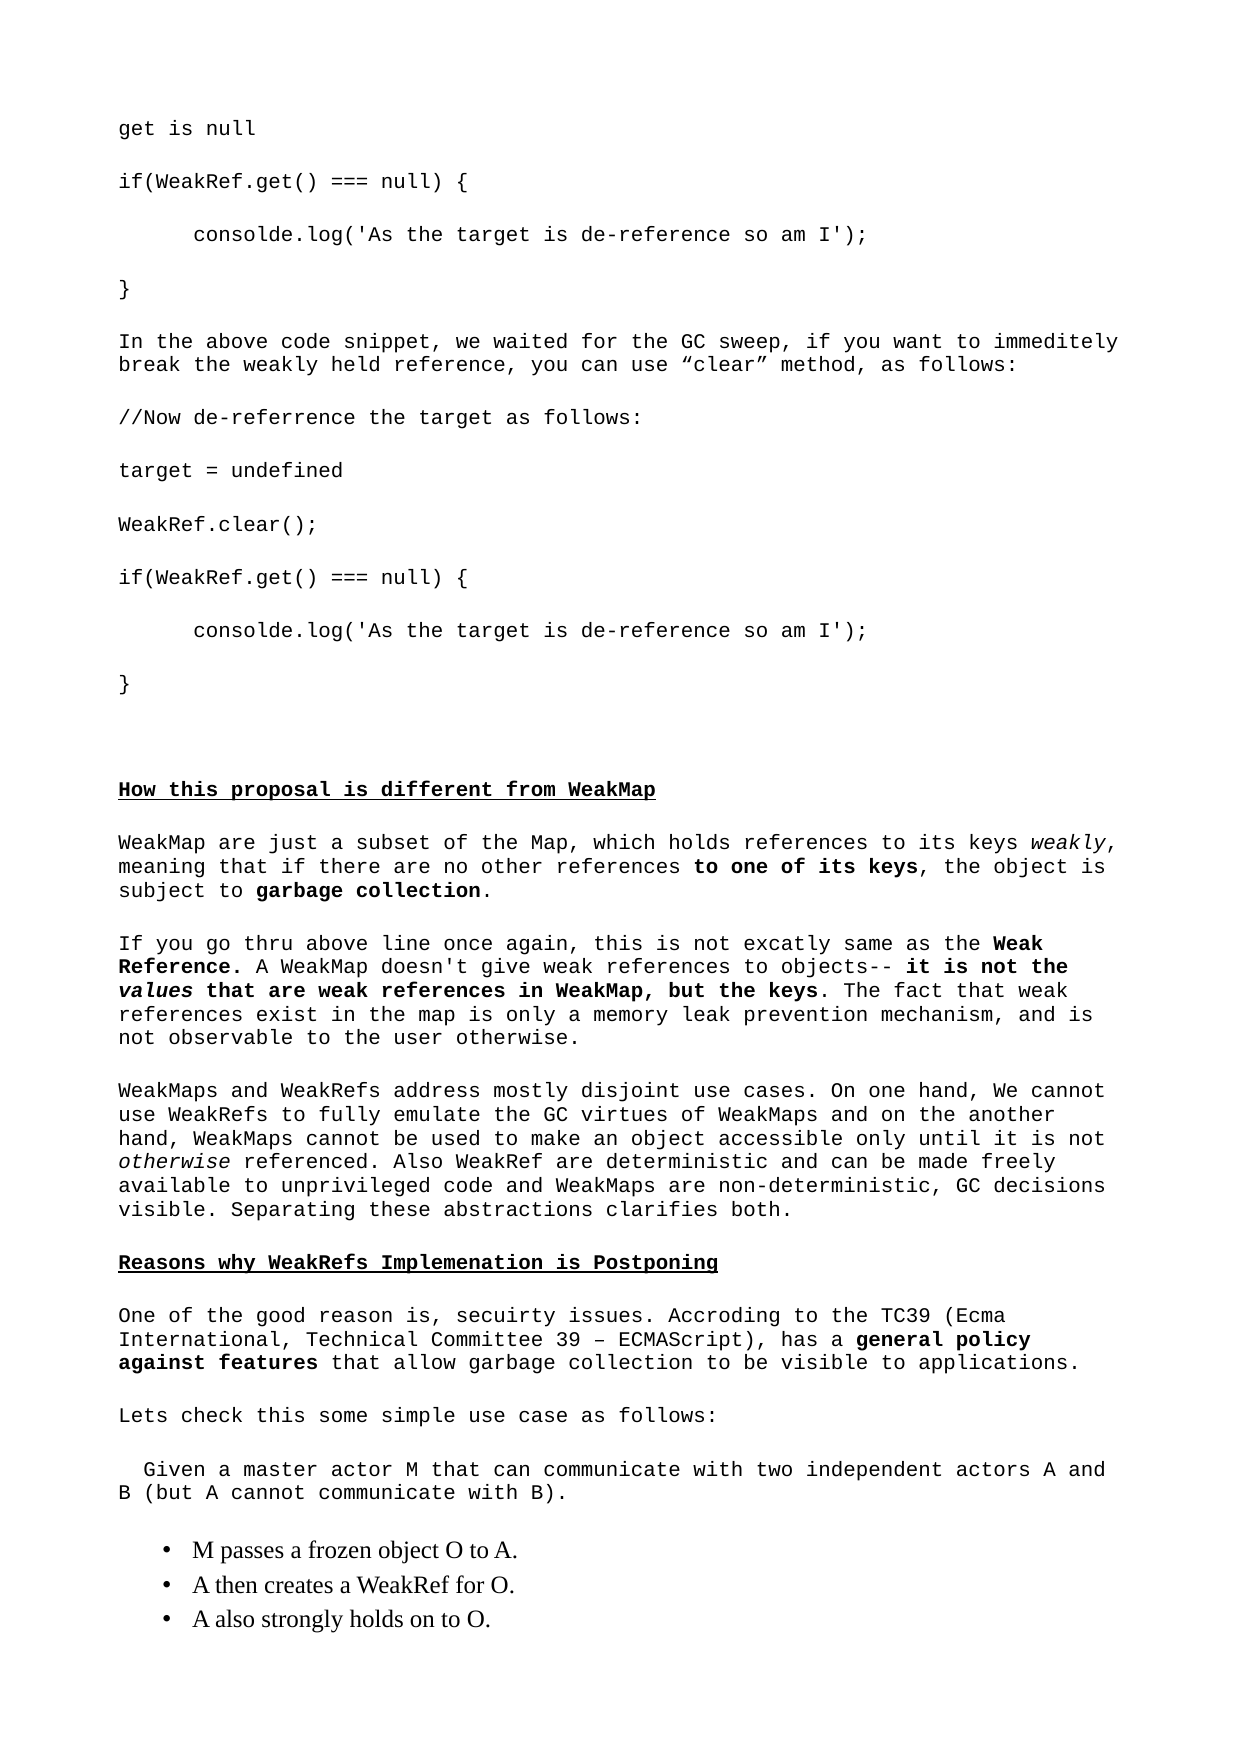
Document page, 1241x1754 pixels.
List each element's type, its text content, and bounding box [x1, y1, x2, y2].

text WeakMap are just a subset of the Map, which holds references to its keys weakly, meaning that if there are no other references to one of its keys, the object is subject to garbage collection. [118, 832, 1122, 903]
text get is null [118, 118, 1122, 142]
text Reasons why WeakRefs Implemenation is Postponing [118, 1252, 1122, 1276]
text In the above code snippet, we waited for the GC sweep, if you want to immeditely break the weakly held reference, you can use “clear” method, as follows: [118, 331, 1122, 378]
text //Now de-referrence the target as follows: [118, 407, 1122, 431]
text if(WeakRef.get() === null) { [118, 567, 1122, 590]
text Given a master actor M that can communicate with two independent actors A and B (but A cannot communicate with B). [118, 1458, 1122, 1506]
text consolde.log('As the target is de-reference so am I'); [118, 224, 1122, 248]
text } [118, 277, 1122, 301]
text } [118, 673, 1122, 697]
text If you go thru above line once again, this is not excatly same as the Weak Reference. A WeakMap doesn't give weak references to objects-- it is not the values that are weak references in WeakMap, but the keys. The fact that weak references exist in the map is only a memory leak prevention mechanism, and is not observable to the user otherwise. [118, 933, 1122, 1051]
text if(WeakRef.get() === null) { [118, 171, 1122, 195]
text Lets check this some simple use case as follows: [118, 1405, 1122, 1429]
text One of the good reason is, secuirty issues. Accroding to the TC39 (Ecma International, Technical Committee 39 – ECMAScript), has a general policy against features that allow garbage collection to be visible to applications. [118, 1305, 1122, 1376]
text WeakMaps and WeakRefs address mostly disjoint use cases. On one hand, We cannot use WeakRefs to fully emulate the GC virtues of WeakMaps and on the another hand, WeakMaps cannot be used to make an object accessible only until it is not otherwise referenced. Also WeakRef are deterministic and can be made freely available to unprivileged code and WeakMaps are non-deterministic, GC decisions visible. Separating these abstractions clarifies both. [118, 1081, 1122, 1222]
list M passes a frozen object O to A. [162, 1535, 1122, 1564]
text How this proposal is different from WeakMap [118, 779, 1122, 803]
text consolde.log('As the target is de-reference so am I'); [118, 620, 1122, 643]
text WeakRef.clear(); [118, 514, 1122, 537]
text target = undefined [118, 461, 1122, 484]
list A also strongly holds on to O. [162, 1604, 1122, 1633]
list A then creates a WeakRef for O. [162, 1570, 1122, 1598]
